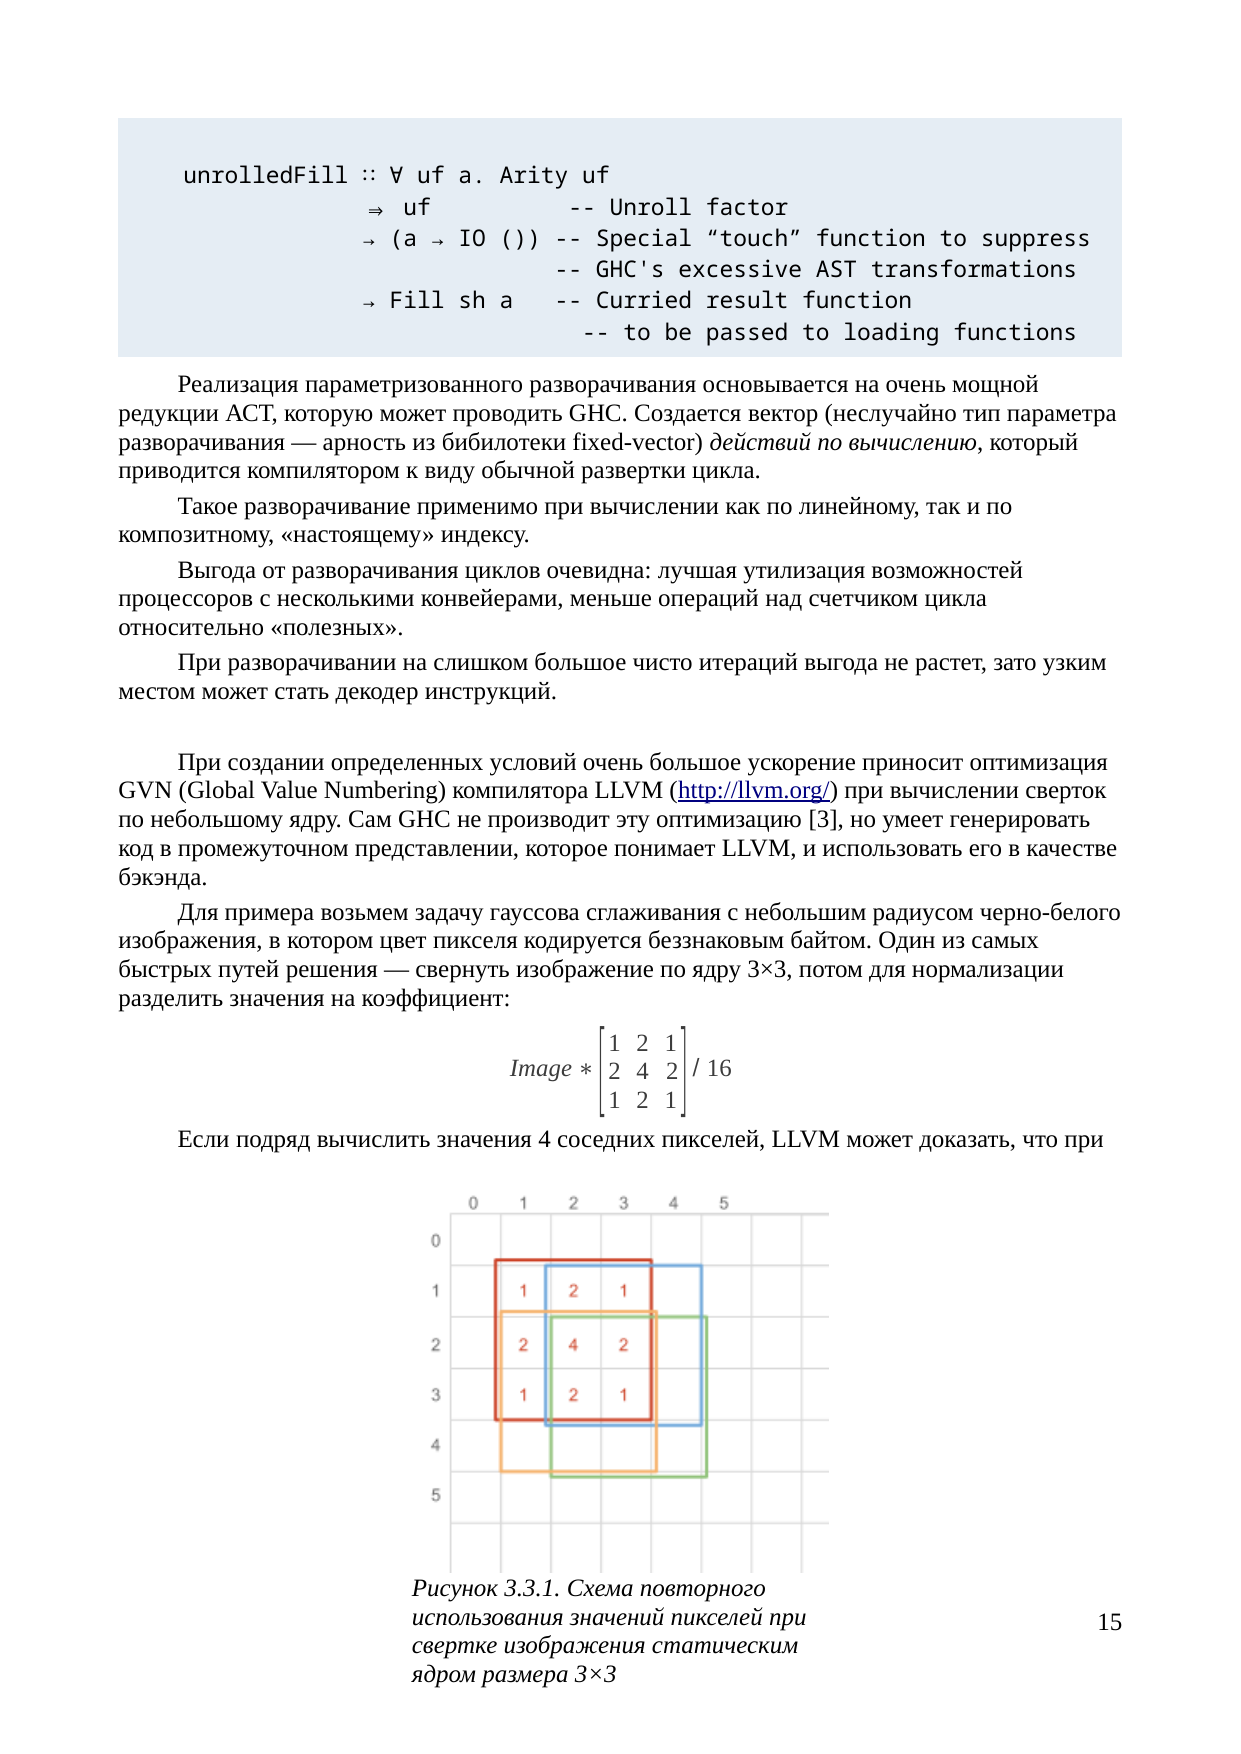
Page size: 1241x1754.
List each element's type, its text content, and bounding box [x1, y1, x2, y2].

text unrolledFill ∷ ∀ uf a. Arity uf ⇒ uf -- Unroll factor → (a → IO ()) -- Special “touch” function to suppress -- GHC's excessive AST transformations → Fill sh a -- Curried result function -- to be passed to loading functions [119, 119, 1121, 356]
text При создании определенных условий очень большое ускорение приносит оптимизация GVN (Global Value Numbering) компилятора LLVM (http://llvm.org/) при вычислении сверток по небольшому ядру. Сам GHC не производит эту оптимизацию [3], но умеет генерировать код в промежуточном представлении, которое понимает LLVM, и использовать его в качестве бэкэнда. [118, 747, 1122, 890]
text Такое разворачивание применимо при вычислении как по линейному, так и по композитному, «настоящему» индексу. [118, 491, 1122, 548]
text При разворачивании на слишком большое чисто итераций выгода не растет, зато узким местом может стать декодер инструкций. [118, 647, 1122, 705]
text Реализация параметризованного разворачивания основывается на очень мощной редукции АСТ, которую может проводить GHC. Создается вектор (неслучайно тип параметра разворачивания — арность из бибилотеки fixed-vector) действий по вычислению, который приводится компилятором к виду обычной развертки цикла. [118, 369, 1122, 484]
picture [411, 1174, 829, 1573]
text Для примера возьмем задачу гауссова сглаживания с небольшим радиусом черно-белого изображения, в котором цвет пикселя кодируется беззнаковым байтом. Один из самых быстрых путей решения — свернуть изображение по ядру 3×3, потом для нормализации разделить значения на коэффициент: [118, 897, 1122, 1012]
text Если подряд вычислить значения 4 соседних пикселей, LLVM может доказать, что при [118, 1124, 1122, 1153]
text Выгода от разворачивания циклов очевидна: лучшая утилизация возможностей процессоров с несколькими конвейерами, меньше операций над счетчиком цикла относительно «полезных». [118, 555, 1122, 641]
text Рисунок 3.3.1. Схема повторного использования значений пикселей при свертке изображения статическим ядром размера 3×3 [412, 1573, 829, 1688]
